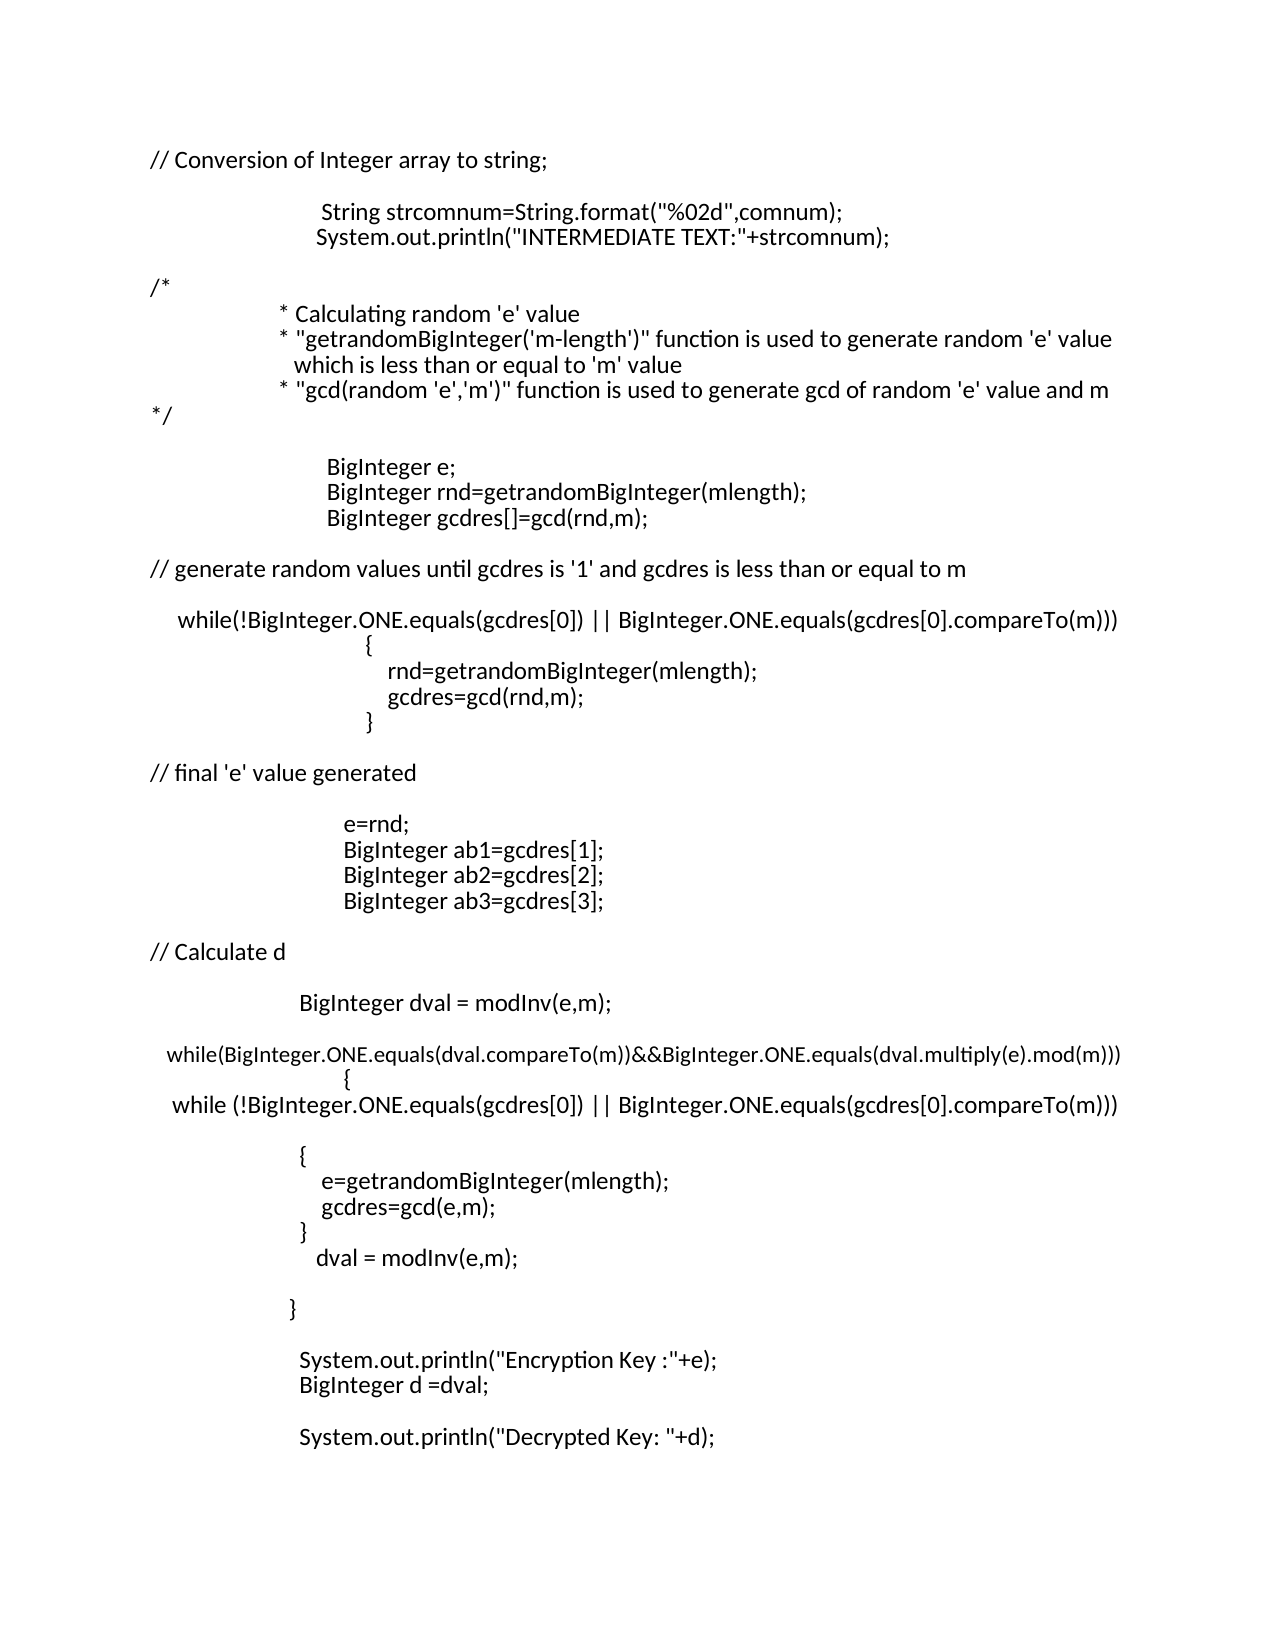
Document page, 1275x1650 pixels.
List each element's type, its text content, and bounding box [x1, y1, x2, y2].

text */ [150, 405, 1125, 431]
list dval = modInv(e,m); [277, 1247, 1125, 1273]
list gcdres=gcd(rnd,m); [277, 686, 1125, 711]
list which is less than or equal to 'm' value [277, 354, 1125, 380]
text while(!BigInteger.ONE.equals(gcdres[0]) || BigInteger.ONE.equals(gcdres[0].compareTo(m))) [150, 609, 1125, 635]
list gcdres=gcd(e,m); [277, 1196, 1125, 1222]
list } [277, 1298, 1125, 1324]
list BigInteger ab3=gcdres[3]; [277, 890, 1125, 916]
text // generate random values until gcdres is '1' and gcdres is less than or equal to m [150, 558, 1125, 584]
list } [277, 711, 1125, 737]
list String strcomnum=String.format("%02d",comnum); [277, 201, 1125, 227]
list e=getrandomBigInteger(mlength); [277, 1171, 1125, 1196]
text /* [150, 278, 1125, 303]
text // final 'e' value generated [150, 762, 1125, 788]
text // Calculate d [150, 941, 1125, 967]
list { [277, 1145, 1125, 1171]
list BigInteger rnd=getrandomBigInteger(mlength); [277, 482, 1125, 507]
list } [277, 1222, 1125, 1247]
text // Conversion of Integer array to string; [150, 150, 1125, 176]
list { [277, 635, 1125, 660]
list BigInteger ab1=gcdres[1]; [277, 839, 1125, 864]
list BigInteger d =dval; [277, 1375, 1125, 1401]
list System.out.println("Encryption Key :"+e); [277, 1349, 1125, 1375]
list rnd=getrandomBigInteger(mlength); [277, 660, 1125, 686]
list * "gcd(random 'e','m')" function is used to generate gcd of random 'e' value and m [277, 380, 1125, 405]
text while (!BigInteger.ONE.equals(gcdres[0]) || BigInteger.ONE.equals(gcdres[0].compareTo(m))) [150, 1094, 1125, 1120]
list BigInteger dval = modInv(e,m); [277, 992, 1125, 1018]
text while(BigInteger.ONE.equals(dval.compareTo(m))&&BigInteger.ONE.equals(dval.multiply(e).mod(m))) [150, 1043, 1125, 1069]
list { [277, 1069, 1125, 1094]
list BigInteger gcdres[]=gcd(rnd,m); [277, 507, 1125, 533]
list BigInteger ab2=gcdres[2]; [277, 864, 1125, 890]
list System.out.println("Decrypted Key: "+d); [277, 1426, 1125, 1452]
list BigInteger e; [277, 456, 1125, 482]
list System.out.println("INTERMEDIATE TEXT:"+strcomnum); [277, 227, 1125, 252]
list e=rnd; [277, 813, 1125, 839]
list * Calculating random 'e' value [277, 303, 1125, 329]
list * "getrandomBigInteger('m-length')" function is used to generate random 'e' value [277, 329, 1125, 354]
